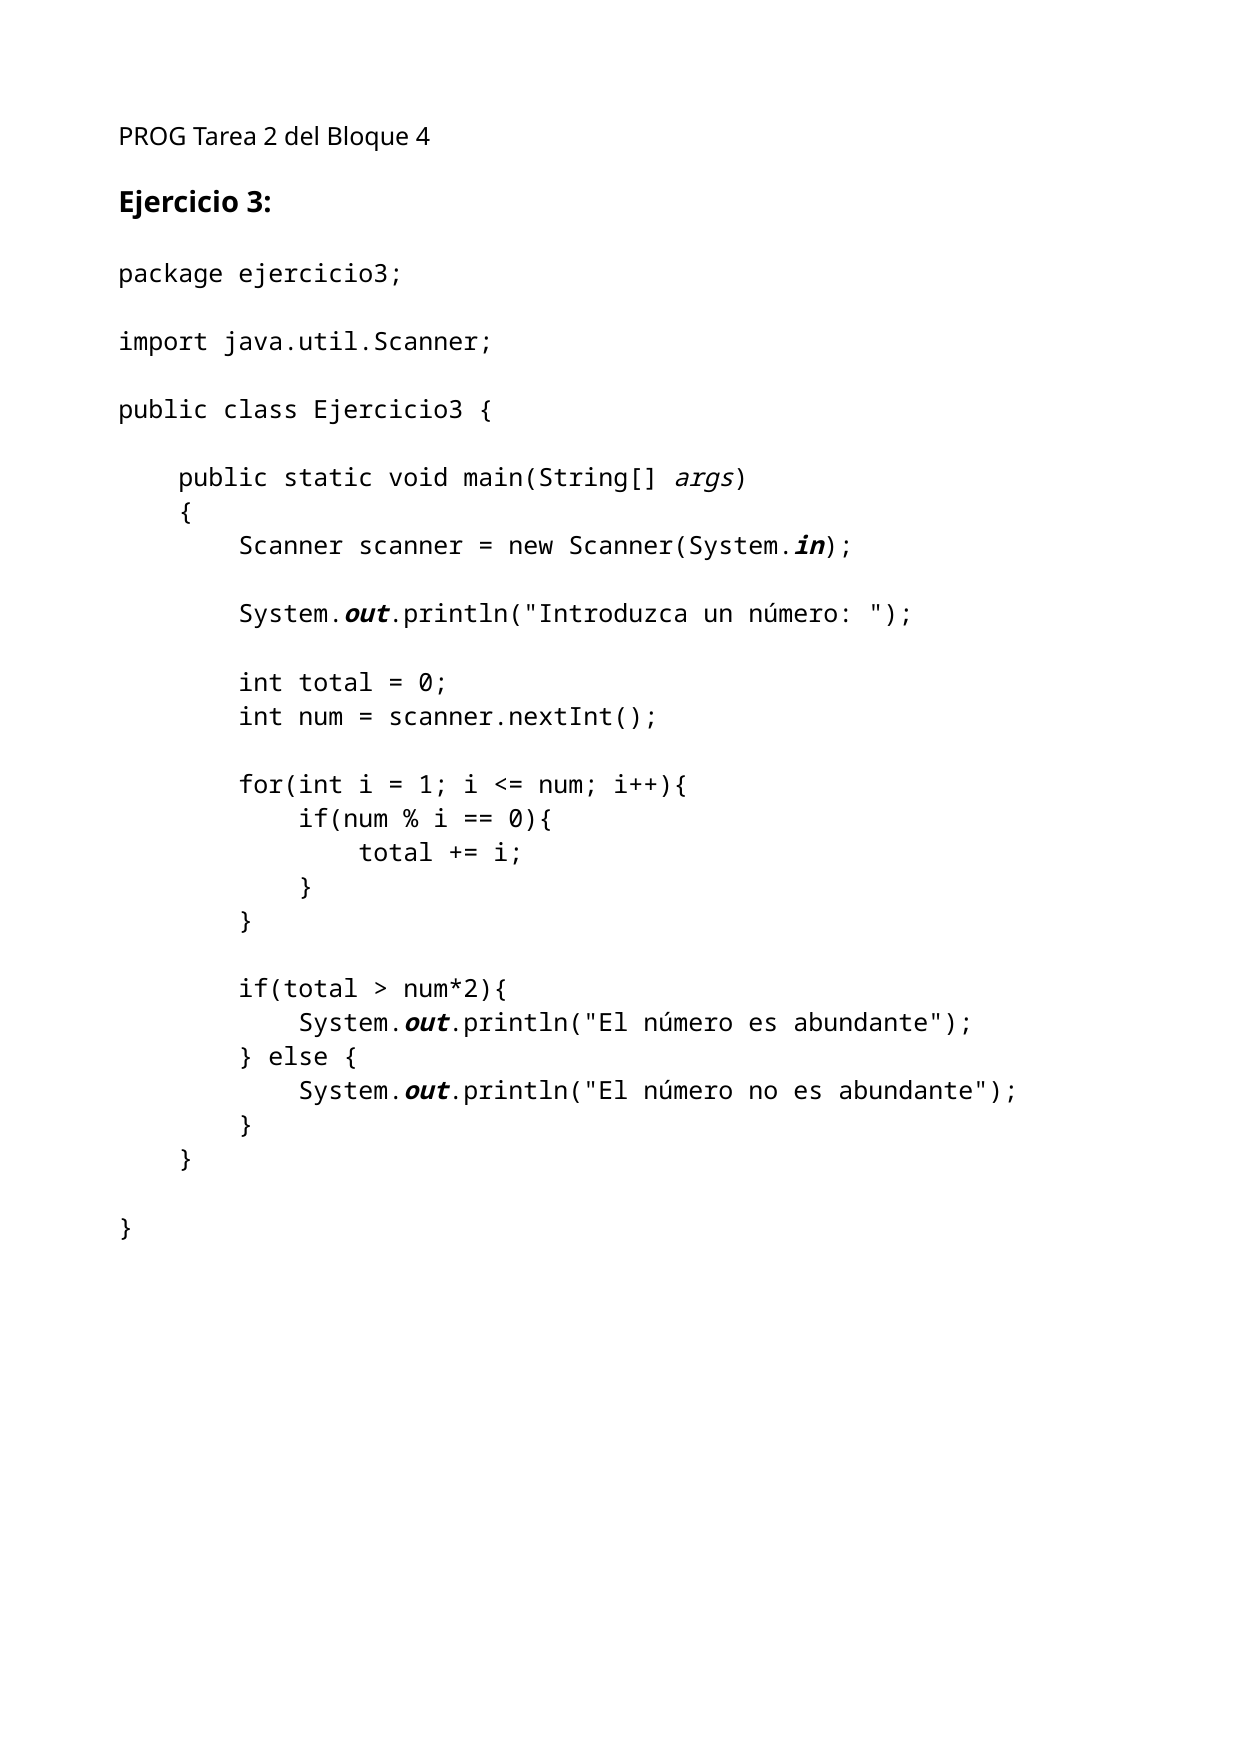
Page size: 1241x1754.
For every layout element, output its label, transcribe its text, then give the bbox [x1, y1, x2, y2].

text package ejercicio3; import java.util.Scanner; public class Ejercicio3 { public static void main(String[] args) { Scanner scanner = new Scanner(System.in); System.out.println("Introduzca un número: "); int total = 0; int num = scanner.nextInt(); for(int i = 1; i <= num; i++){ if(num % i == 0){ total += i; } } if(total > num*2){ System.out.println("El número es abundante"); } else { System.out.println("El número no es abundante"); } } } [118, 221, 1122, 1243]
text Ejercicio 3: [118, 182, 1122, 221]
